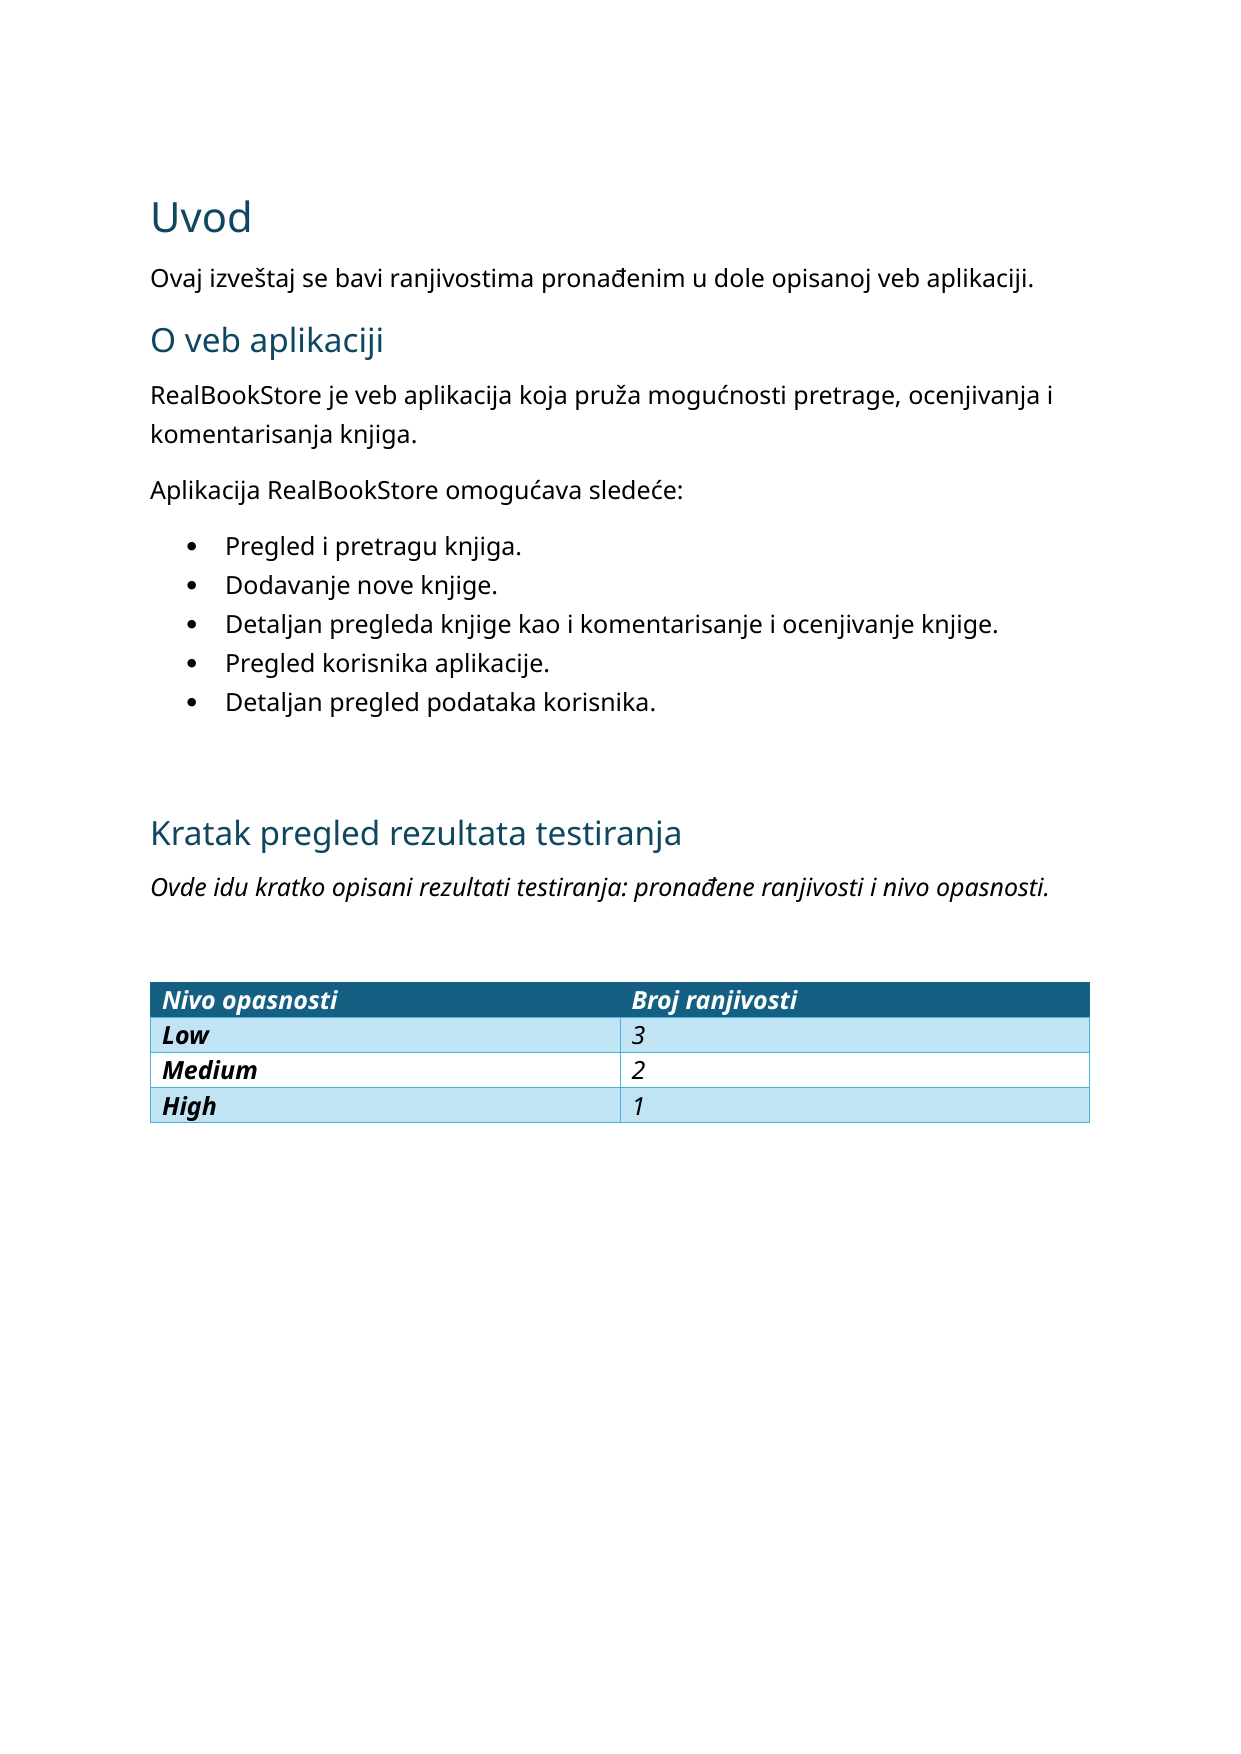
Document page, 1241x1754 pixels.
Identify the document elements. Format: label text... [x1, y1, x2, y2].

table_header Nivo opasnosti [151, 983, 620, 1017]
text Ovde idu kratko opisani rezultati testiranja: pronađene ranjivosti i nivo opasnosti. [150, 870, 1090, 904]
text Ovaj izveštaj se bavi ranjivostima pronađenim u dole opisanoj veb aplikaciji. [150, 261, 1090, 295]
table_cell Low [151, 1018, 620, 1052]
text RealBookStore je veb aplikacija koja pruža mogućnosti pretrage, ocenjivanja i komentarisanja knjiga. [150, 377, 1090, 451]
table_cell 1 [621, 1088, 1089, 1122]
table_cell Medium [151, 1053, 620, 1087]
list Detaljan pregled podataka korisnika. [187, 685, 1090, 719]
text Aplikacija RealBookStore omogućava sledeće: [150, 472, 1090, 506]
list Detaljan pregleda knjige kao i komentarisanje i ocenjivanje knjige. [187, 607, 1090, 641]
subtitle Uvod [150, 187, 1090, 244]
list Pregled korisnika aplikacije. [187, 646, 1090, 680]
subtitle O veb aplikaciji [150, 317, 1090, 362]
table_header Broj ranjivosti [621, 983, 1089, 1017]
table_cell 3 [621, 1018, 1089, 1052]
table_cell 2 [621, 1053, 1089, 1087]
list Pregled i pretragu knjiga. [187, 528, 1090, 562]
table_cell High [151, 1088, 620, 1122]
list Dodavanje nove knjige. [187, 567, 1090, 601]
subtitle Kratak pregled rezultata testiranja [150, 809, 1090, 855]
